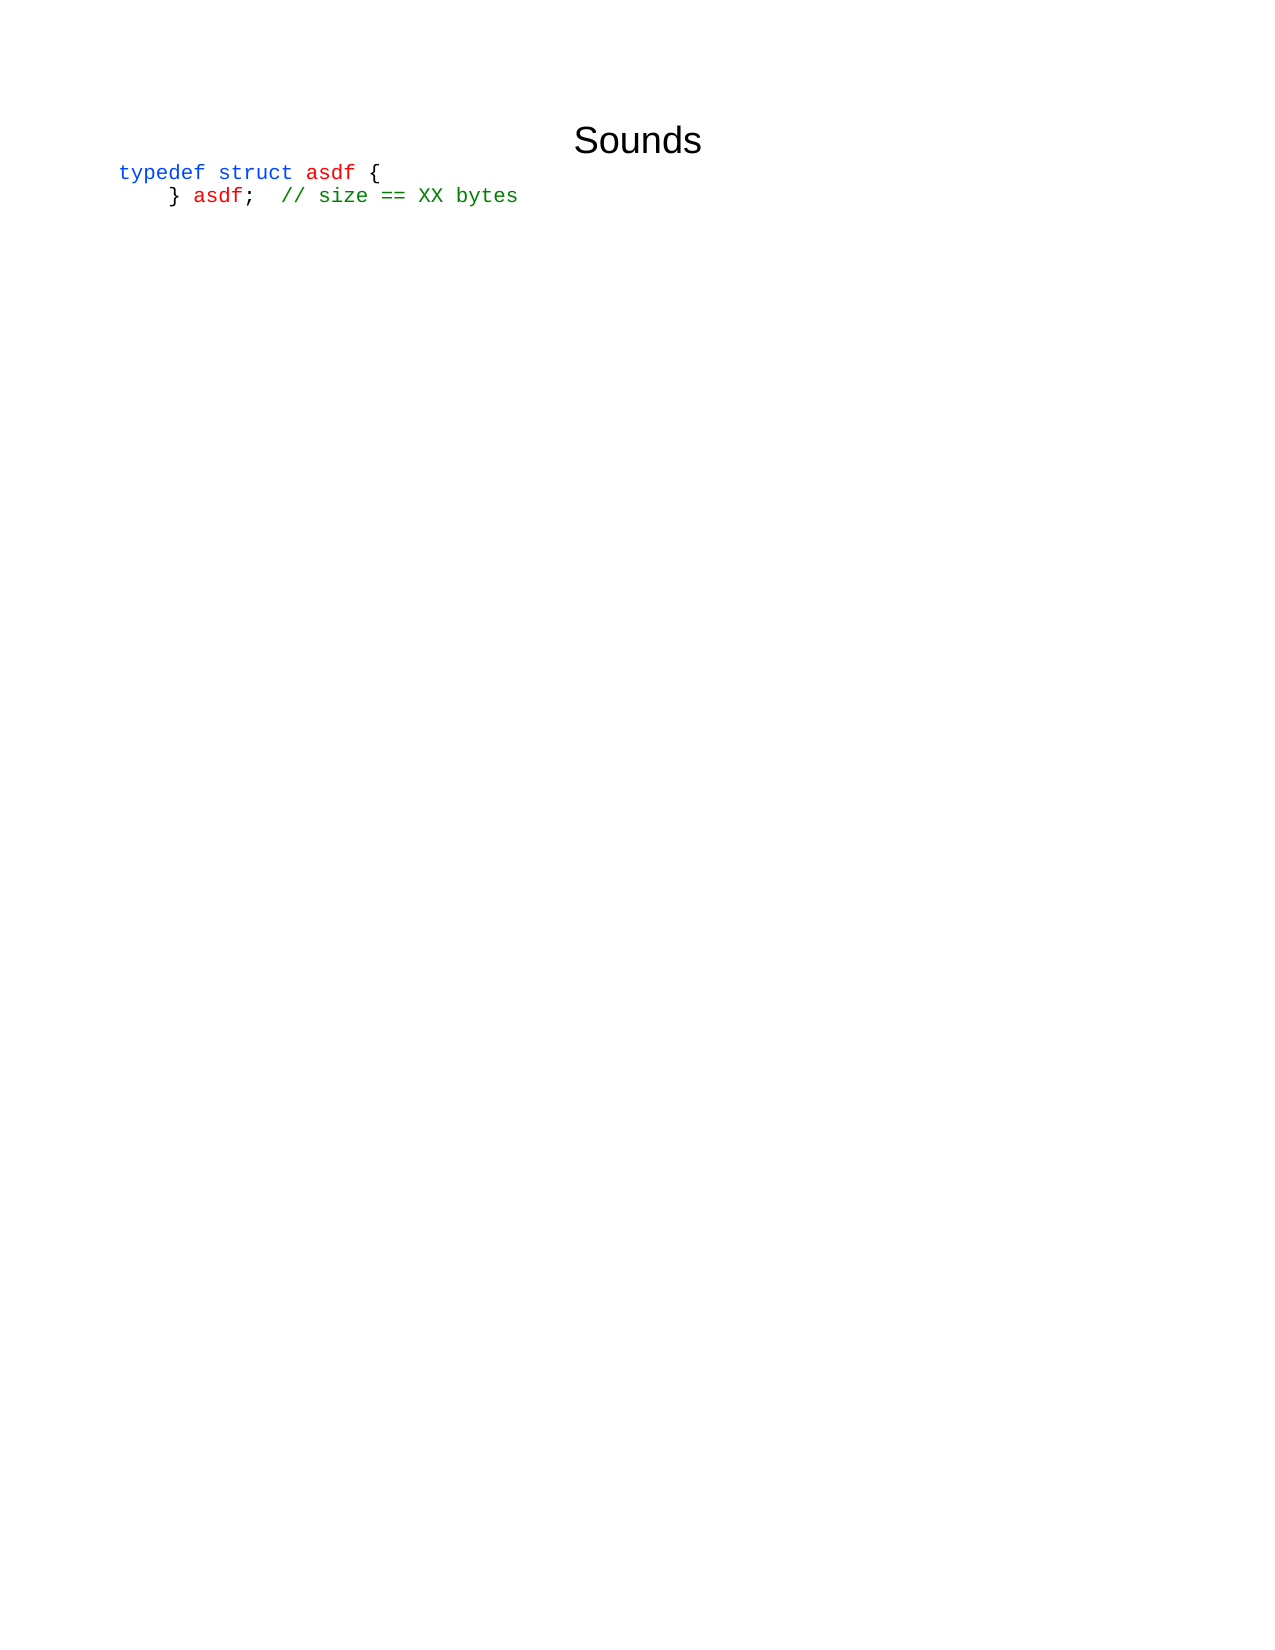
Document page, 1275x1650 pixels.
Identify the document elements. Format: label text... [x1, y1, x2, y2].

text } asdf; // size == XX bytes [118, 185, 1157, 209]
text Sounds [118, 118, 1157, 162]
text typedef struct asdf { [118, 162, 1157, 185]
